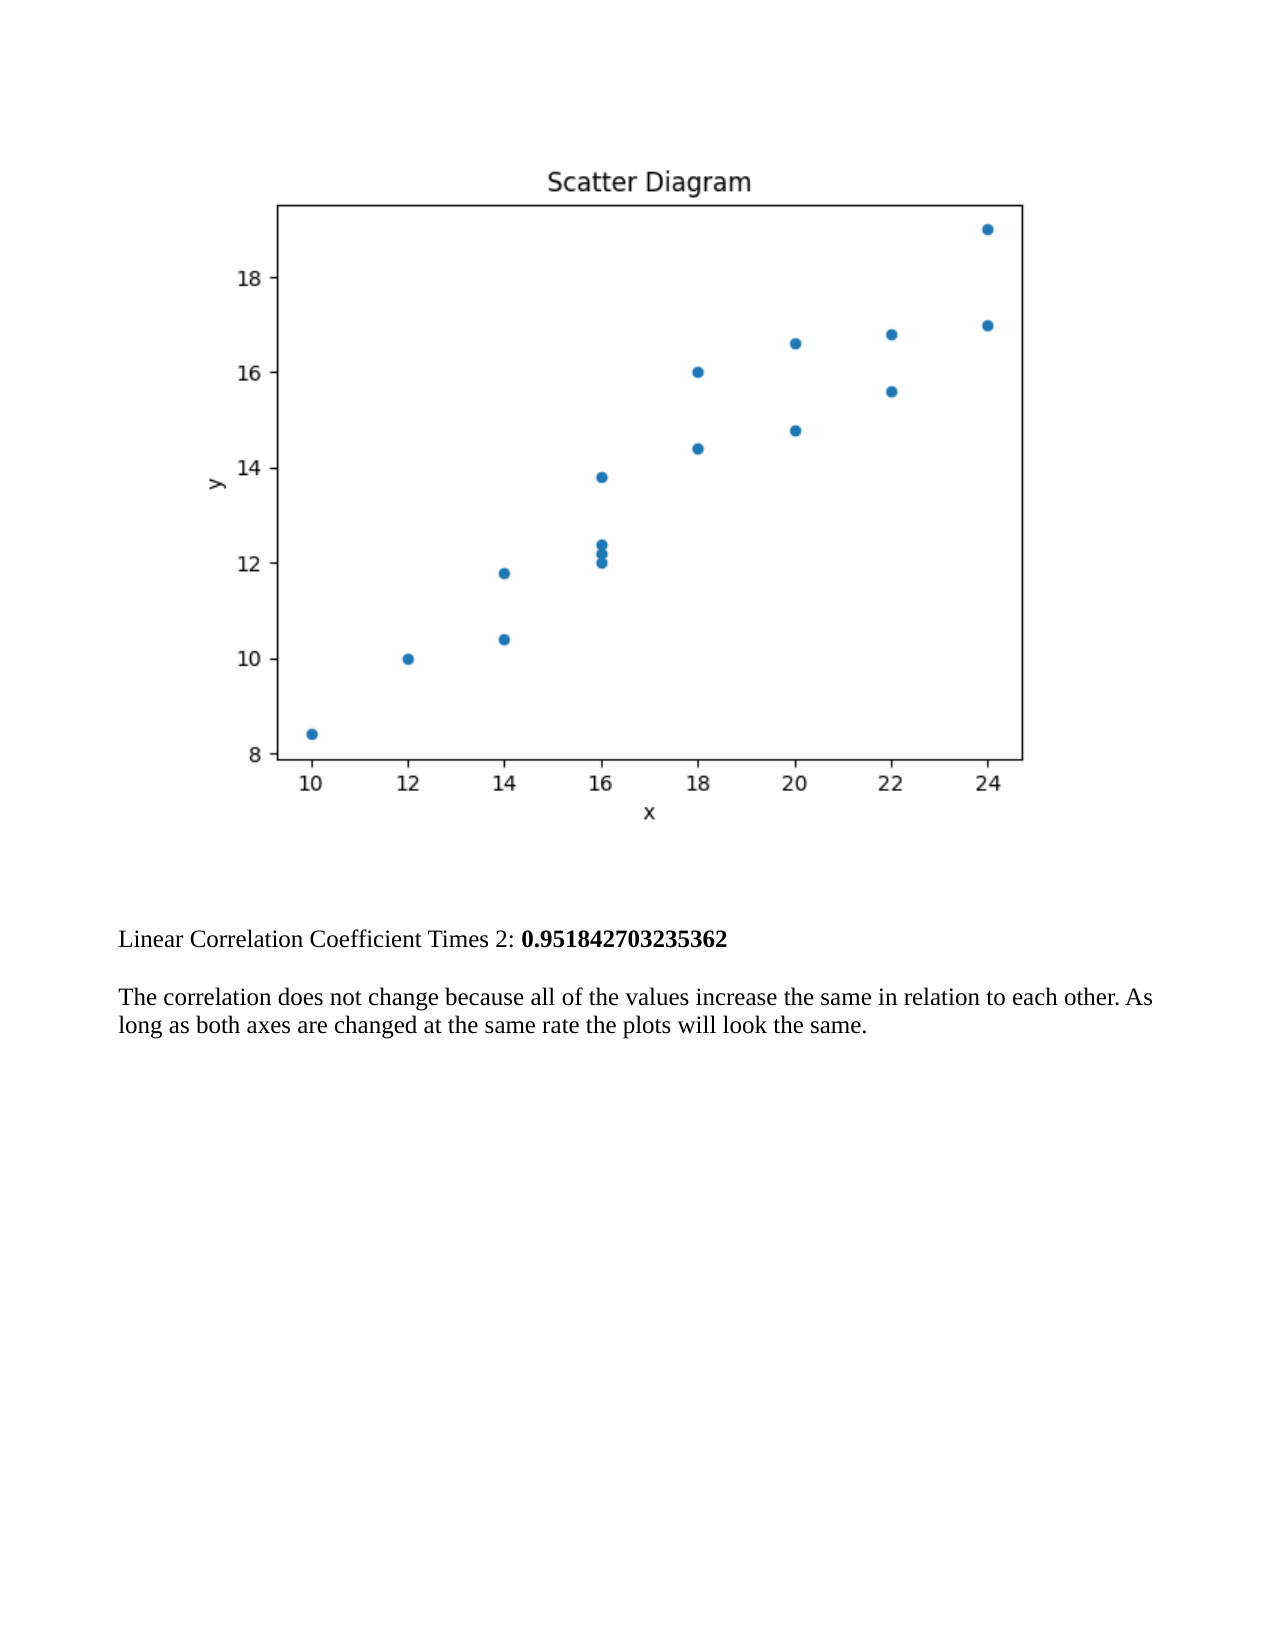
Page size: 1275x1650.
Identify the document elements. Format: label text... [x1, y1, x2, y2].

picture [157, 118, 1118, 839]
text Linear Correlation Coefficient Times 2: 0.951842703235362 [118, 924, 1157, 953]
text The correlation does not change because all of the values increase the same in relation to each other. As long as both axes are changed at the same rate the plots will look the same. [118, 982, 1157, 1039]
